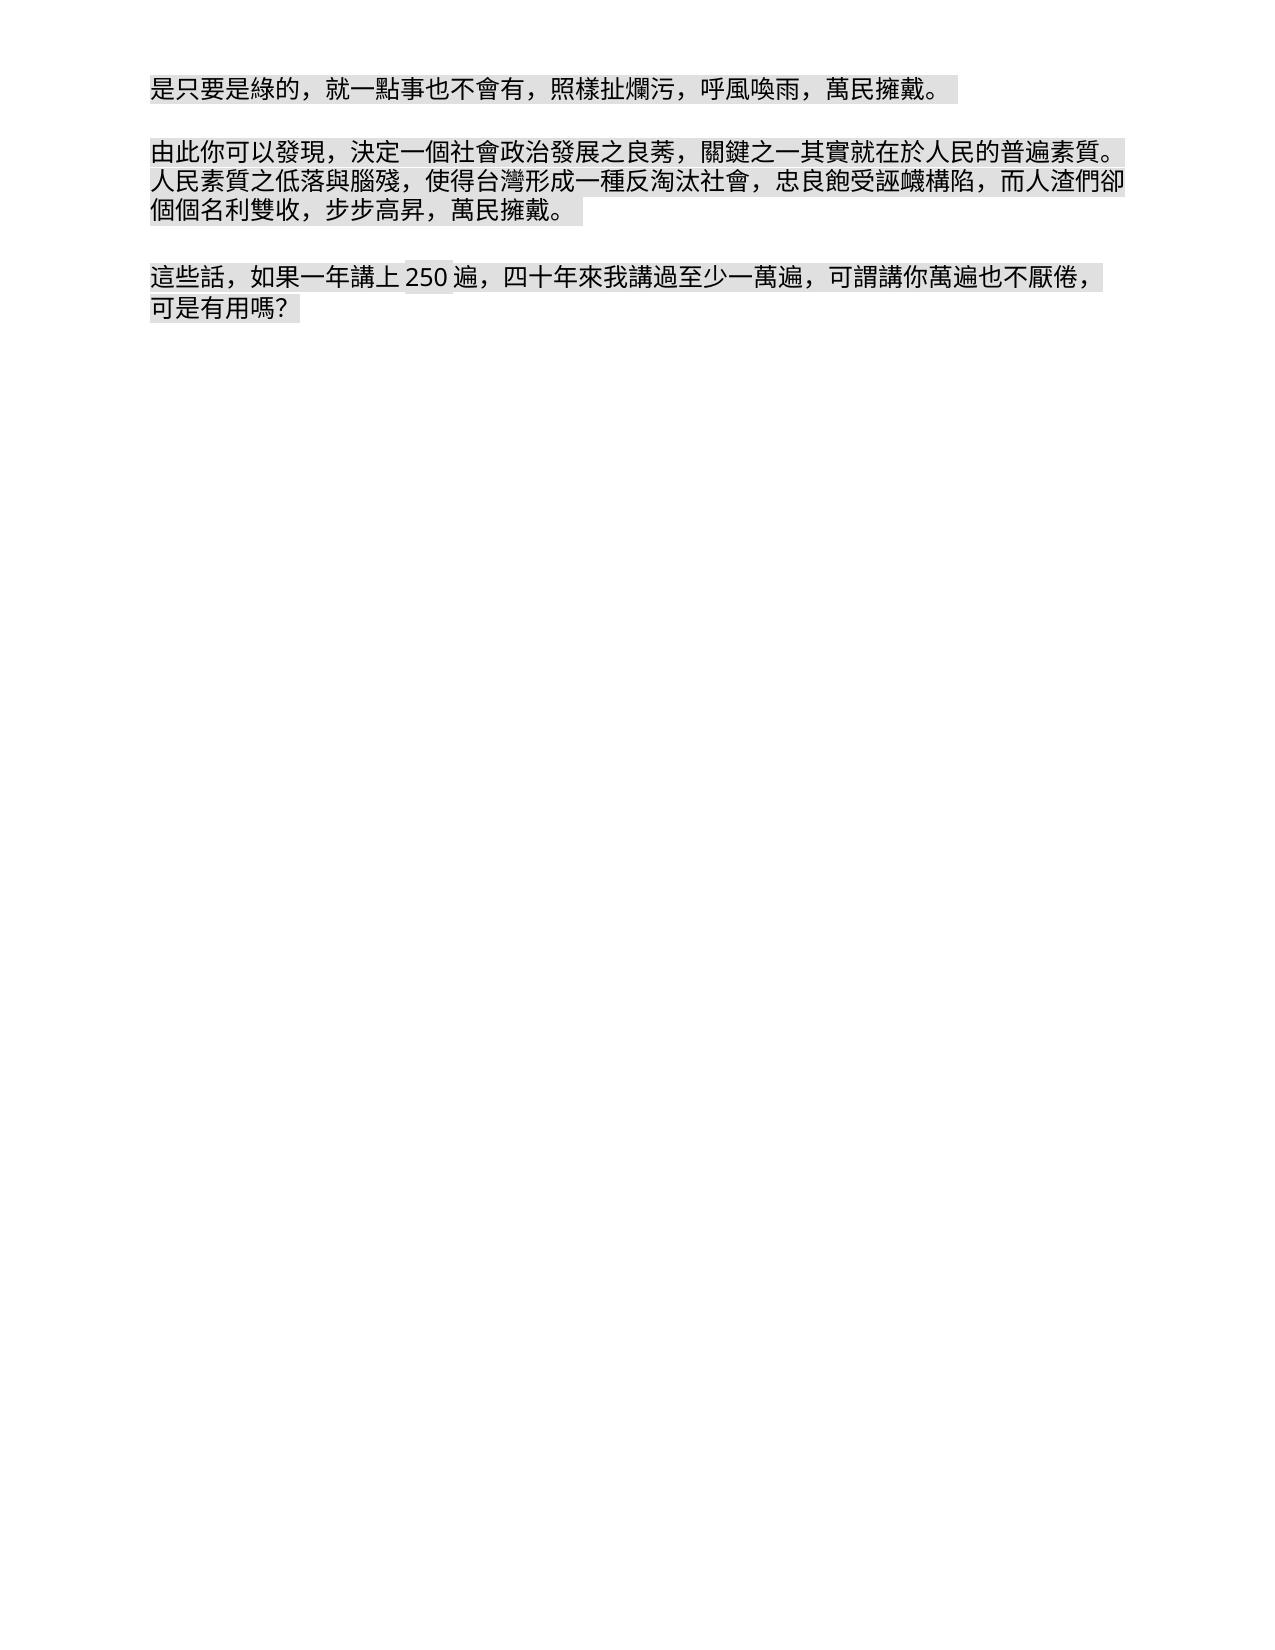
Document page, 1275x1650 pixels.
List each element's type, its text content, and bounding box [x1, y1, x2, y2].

text 卡韓政變 (161)：講你萬遍也不厭倦 陳真 2019.09.04. 高鐵北上列車，昨天 (9月3日) 撿到一個皮箱，有位乘客忘記帶走，箱子沒上鎖，裏頭竟然裝了三百萬現金。高鐵站於是趕緊報警尋找失主，發現皮箱的主人竟然是蔡英文身邊的兩大政治紅人之一陳明文。更詭異的是，陳明文對於高鐵站報警行為很不爽。 這事告訴我們什麼？給了我們何種啟發？ 第一，對我們一般人而言，別說三百萬現金，我口袋裡平常光是放著三千塊台幣，都會隨時很小心注意是否掉出來。可是，這位負責民進黨選舉提名作業、權傾一時的蔡英文心腹陳明文，竟然把裝著三百萬現金的皮箱給忘了帶走。由此你就可以知道在這些人眼裏，三百萬是多麼卑微的一點小錢，套句扁嫂吳淑珍的用語，幾百萬只是食之無味可有可無的 "肉屑"。。 第二，陳明文說，這些錢是要專程拿去台北給小孩到菲律賓創業珍珠奶茶買機器用的，你信嗎？這是什麼年代，海外創業要揹著這麼多現金在身上？他不知道有匯款或網路銀行這回事嗎？再說，帶這麼多錢，過得了海關嗎？ 柯文哲前一陣子指控蔡英文身邊的人"都" 貪污。蔡身邊有哪些人恐怕數不清，但是其中有兩個是當今政治紅人。一個是我介紹過的柯建銘。柯建銘被其黨內同志形容為現代和珅，和珅是清朝的大貪官。但是，柯文哲母親卻公開宣稱，柯文哲全家都是柯建銘的 "不銹鋼粉"，永不生銹。 至於蔡英文的另一位心腹陳明文，在扯爛污方面亦不遑多讓。不過，柯文哲之批評卻極為偽善；一方面指控貪污，一方面卻又是兩大貪官的知心友人與不銹鋼粉。為了政治結盟，陳明文的兒子陳冠廷還被柯文哲延攬擔任北市府副發言人 。 今天，柯、陳兩大門神如果是國民黨籍，肯定早已關入監牢，坐穿牢底；而國民黨則必然會因此被攻擊得體無完膚。但是，不管如何卑劣的違法亂紀，只要是民進黨所為，支持者照樣力挺到底，而且往往不會有事，或是大案小辦，大事化小，法院就像他們家開的似的。 你看五年前高雄發生恐怖的氣爆案，就像戰場一樣，街道滿目瘡痍，死傷慘重。各方捐款頓時湧入，高達45億元，希望能幫助災民。可是，這些錢卻大多被濫用與挪用了，甚至官員還拿去日本觀光旅遊，明目張膽程度，令人瞠目結舌。這麼一大筆指定用於賑災的錢，居然如此濫用挪用。可是你看，綠營支持者會在乎嗎？一點也不會。今天，假設這是國民黨或韓國瑜所為，肯定老早被鬥得身敗名裂並繩之以法。 台灣社會，不管什麼事，永遠是兩套標準。藍的就算清廉乾淨得如一顆水晶球，一如韓國瑜，照樣能抹黑鬥臭得臭不可聞；就算勤政愛民得有一餐沒一餐，快要過勞死，一如韓國瑜，卻照樣能抹黑鬥臭得彷彿他天天喝酒打牌睡大覺。 反之，明明貪婪無度，貪贓枉法，雞犬昇天，違法亂紀，無法無天到不可思議的程度，但是只要是綠的，就一點事也不會有，照樣扯爛污，呼風喚雨，萬民擁戴。 由此你可以發現，決定一個社會政治發展之良莠，關鍵之一其實就在於人民的普遍素質。人民素質之低落與腦殘，使得台灣形成一種反淘汰社會，忠良飽受誣衊構陷，而人渣們卻個個名利雙收，步步高昇，萬民擁戴。 這些話，如果一年講上250遍，四十年來我講過至少一萬遍，可謂講你萬遍也不厭倦，可是有用嗎？ [150, 75, 1125, 323]
